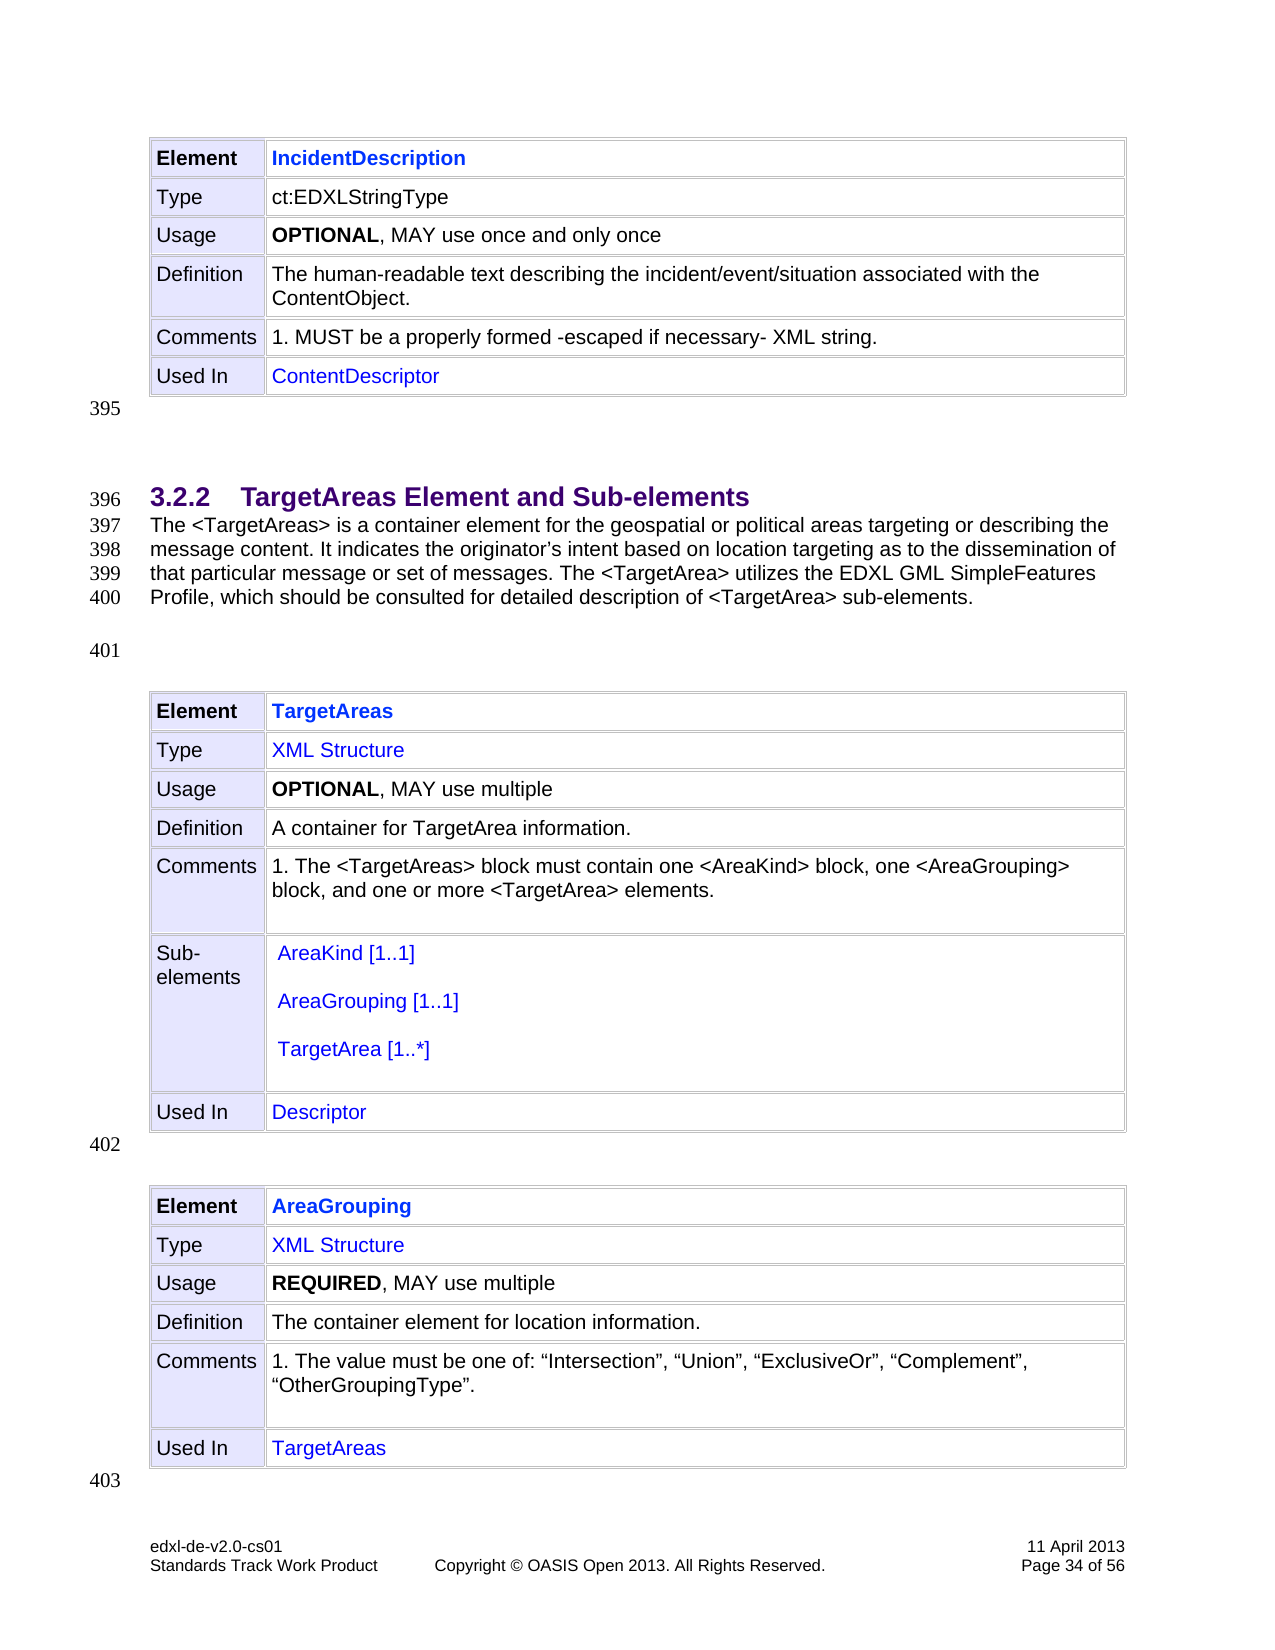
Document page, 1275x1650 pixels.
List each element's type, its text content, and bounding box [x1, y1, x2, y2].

table_cell Definition [152, 1305, 264, 1340]
table_cell OPTIONAL, MAY use once and only once [267, 218, 1124, 253]
table_cell XML Structure [267, 1227, 1124, 1263]
table_cell ct:EDXLStringType [267, 179, 1124, 215]
table_cell ContentDescriptor [267, 358, 1124, 394]
table_cell 1. MUST be a properly formed -escaped if necessary- XML string. [267, 320, 1124, 355]
table_cell REQUIRED, MAY use multiple [267, 1266, 1124, 1301]
table_cell A container for TargetArea information. [267, 810, 1124, 846]
text The <TargetAreas> is a container element for the geospatial or political areas targeting or describing the message content. It indicates the originator’s intent based on location targeting as to the dissemination of that particular message or set of messages. The <TargetArea> utilizes the EDXL GML SimpleFeatures Profile, which should be consulted for detailed description of <TargetArea> sub-elements. [150, 513, 1125, 608]
table_header Element [152, 141, 264, 176]
table_cell Comments [152, 1344, 264, 1427]
table_cell The human-readable text describing the incident/event/situation associated with the ContentObject. [267, 257, 1124, 316]
table_cell 1. The <TargetAreas> block must contain one <AreaKind> block, one <AreaGrouping> block, and one or more <TargetArea> elements. [267, 849, 1124, 932]
table_cell Definition [152, 810, 264, 846]
table_cell Type [152, 733, 264, 768]
table_header TargetAreas [267, 694, 1124, 729]
table_cell 1. The value must be one of: “Intersection”, “Union”, “ExclusiveOr”, “Complement”, “OtherGroupingType”. [267, 1344, 1124, 1427]
table_cell Used In [152, 358, 264, 394]
table_cell Type [152, 179, 264, 215]
subtitle TargetAreas Element and Sub-elements [150, 481, 1125, 513]
table_cell Usage [152, 1266, 264, 1301]
table_cell Definition [152, 257, 264, 316]
table_cell Sub-elements [152, 936, 264, 1091]
table_cell TargetAreas [267, 1430, 1124, 1466]
table_cell Used In [152, 1094, 264, 1130]
table_cell Comments [152, 849, 264, 932]
table_cell Usage [152, 772, 264, 807]
table_cell Type [152, 1227, 264, 1263]
table_header AreaGrouping [267, 1189, 1124, 1224]
table_cell XML Structure [267, 733, 1124, 768]
table_cell Usage [152, 218, 264, 253]
table_cell OPTIONAL, MAY use multiple [267, 772, 1124, 807]
table_cell Used In [152, 1430, 264, 1466]
table_cell The container element for location information. [267, 1305, 1124, 1340]
table_header Element [152, 694, 264, 729]
table_cell AreaKind [1..1] AreaGrouping [1..1] TargetArea [1..*] [267, 936, 1124, 1091]
table_header Element [152, 1189, 264, 1224]
table_cell Comments [152, 320, 264, 355]
table_cell Descriptor [267, 1094, 1124, 1130]
table_header IncidentDescription [267, 141, 1124, 176]
